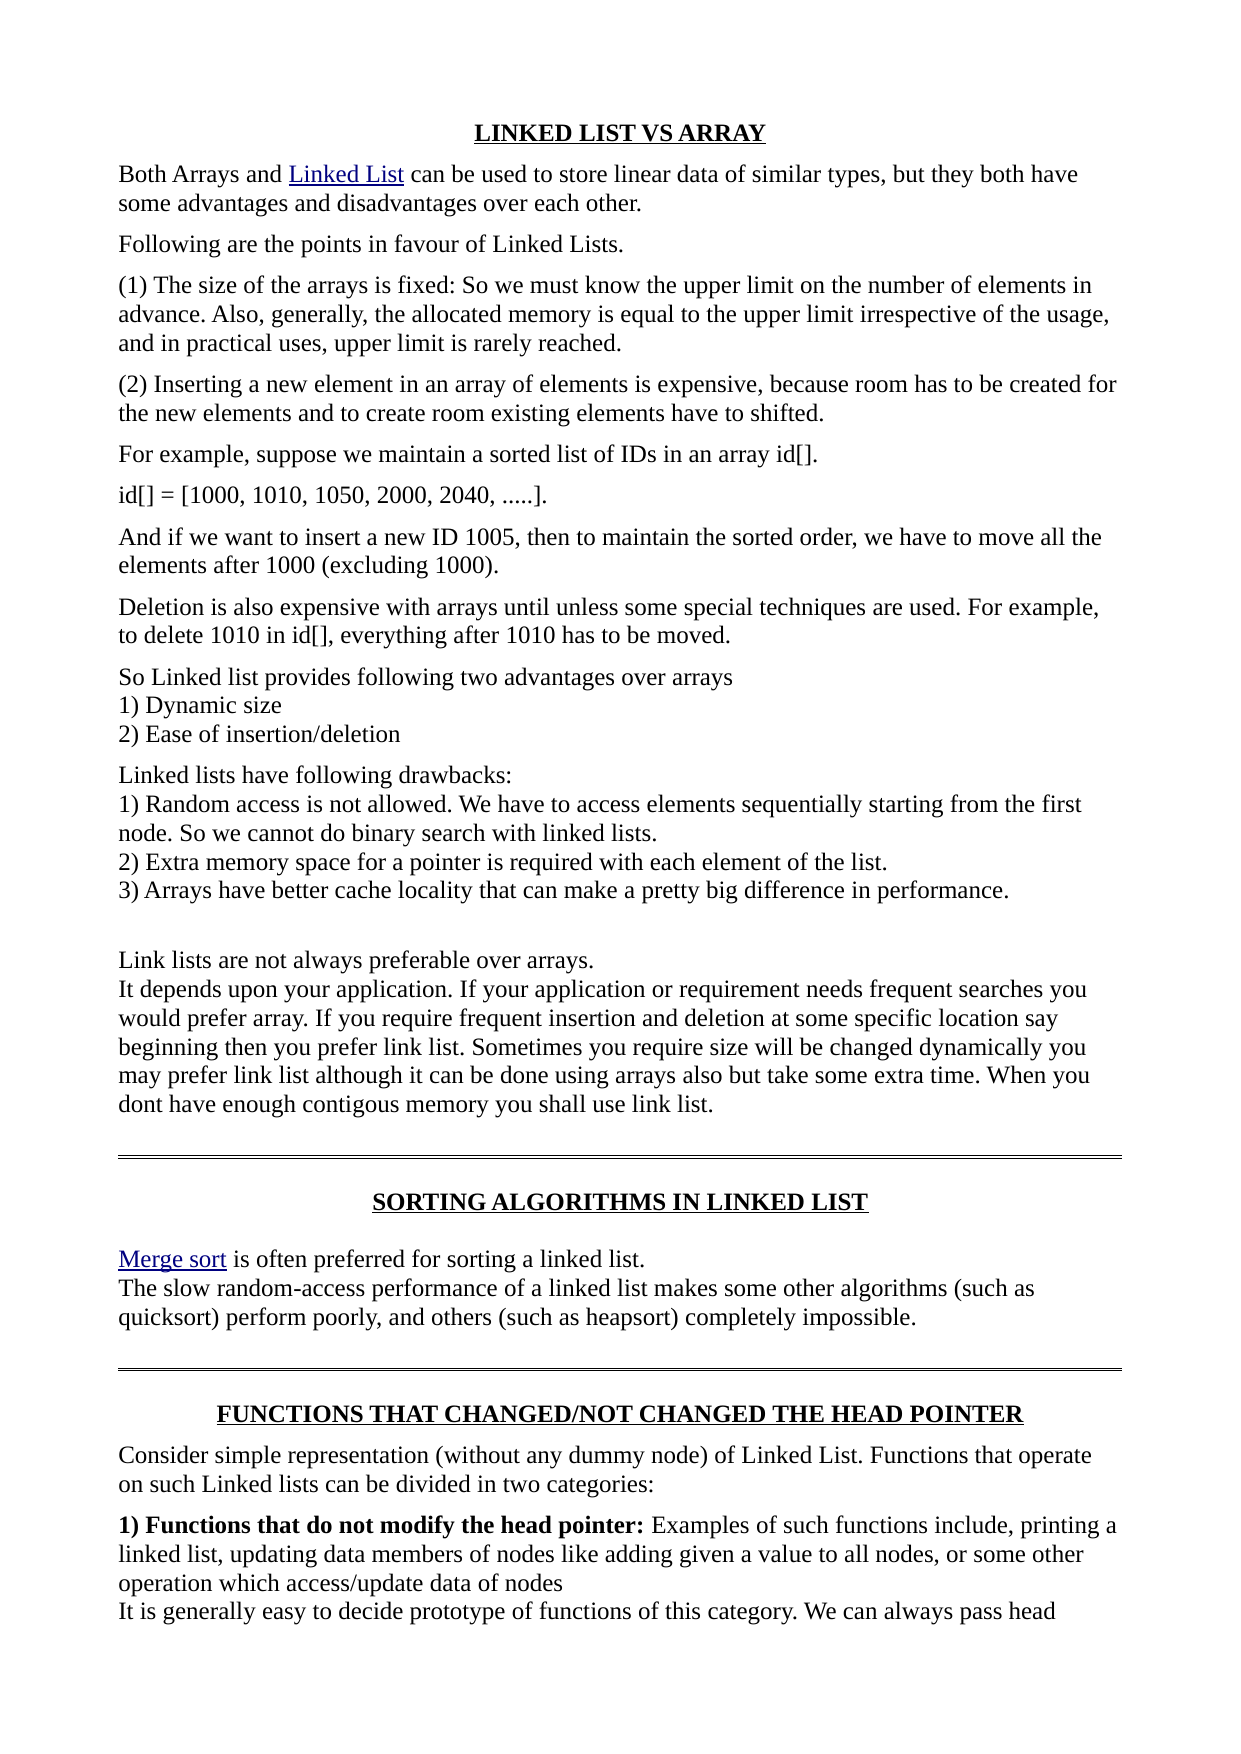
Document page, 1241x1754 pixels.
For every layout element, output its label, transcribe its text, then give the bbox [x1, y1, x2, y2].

text LINKED LIST VS ARRAY [118, 118, 1122, 147]
text 1) Functions that do not modify the head pointer: Examples of such functions include, printing a linked list, updating data members of nodes like adding given a value to all nodes, or some other operation which access/update data of nodes It is generally easy to decide prototype of functions of this category. We can always pass head [118, 1510, 1122, 1625]
text (2) Inserting a new element in an array of elements is expensive, because room has to be created for the new elements and to create room existing elements have to shifted. [118, 369, 1122, 427]
text Both Arrays and Linked List can be used to store linear data of similar types, but they both have some advantages and disadvantages over each other. [118, 159, 1122, 217]
text The slow random-access performance of a linked list makes some other algorithms (such as quicksort) perform poorly, and others (such as heapsort) completely impossible. [118, 1273, 1122, 1330]
text Linked lists have following drawbacks: 1) Random access is not allowed. We have to access elements sequentially starting from the first node. So we cannot do binary search with linked lists. 2) Extra memory space for a pointer is required with each element of the list. 3) Arrays have better cache locality that can make a pretty big difference in performance. [118, 761, 1122, 904]
text So Linked list provides following two advantages over arrays 1) Dynamic size 2) Ease of insertion/deletion [118, 662, 1122, 748]
text FUNCTIONS THAT CHANGED/NOT CHANGED THE HEAD POINTER [118, 1399, 1122, 1428]
text For example, suppose we maintain a sorted list of IDs in an array id[]. [118, 439, 1122, 468]
text And if we want to insert a new ID 1005, then to maintain the sorted order, we have to move all the elements after 1000 (excluding 1000). [118, 522, 1122, 579]
text Following are the points in favour of Linked Lists. [118, 229, 1122, 258]
text Merge sort is often preferred for sorting a linked list. [118, 1244, 1122, 1273]
text id[] = [1000, 1010, 1050, 2000, 2040, .....]. [118, 481, 1122, 509]
text Deletion is also expensive with arrays until unless some special techniques are used. For example, to delete 1010 in id[], everything after 1010 has to be moved. [118, 592, 1122, 649]
text (1) The size of the arrays is fixed: So we must know the upper limit on the number of elements in advance. Also, generally, the allocated memory is equal to the upper limit irrespective of the usage, and in practical uses, upper limit is rarely reached. [118, 271, 1122, 357]
text Link lists are not always preferable over arrays. It depends upon your application. If your application or requirement needs frequent searches you would prefer array. If you require frequent insertion and deletion at some specific location say beginning then you prefer link list. Sometimes you require size will be changed dynamically you may prefer link list although it can be done using arrays also but take some extra time. When you dont have enough contigous memory you shall use link list. [118, 946, 1122, 1118]
text SORTING ALGORITHMS IN LINKED LIST [118, 1187, 1122, 1215]
text Consider simple representation (without any dummy node) of Linked List. Functions that operate on such Linked lists can be divided in two categories: [118, 1440, 1122, 1498]
